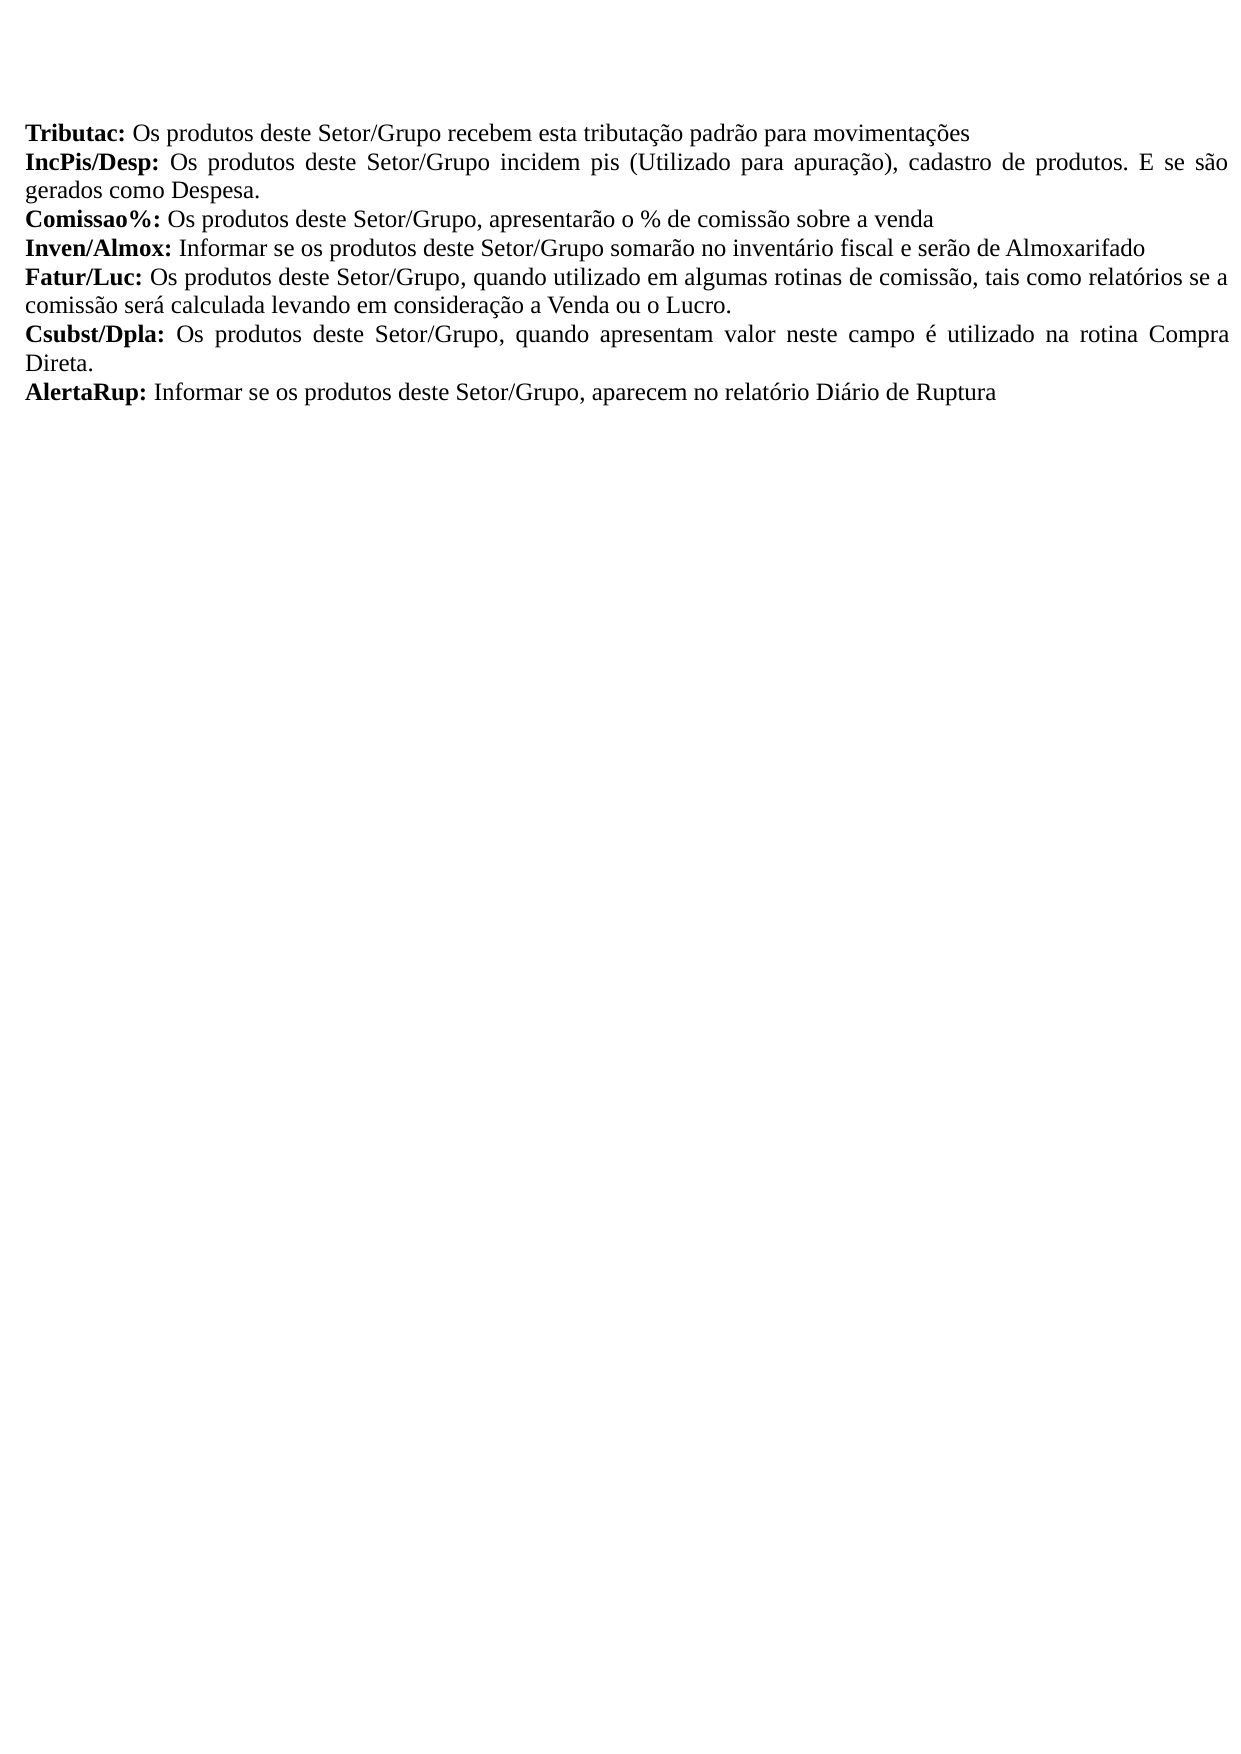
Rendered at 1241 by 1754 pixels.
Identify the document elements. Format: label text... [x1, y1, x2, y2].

text AlertaRup: Informar se os produtos deste Setor/Grupo, aparecem no relatório Diário de Ruptura [25, 377, 1230, 406]
text Inven/Almox: Informar se os produtos deste Setor/Grupo somarão no inventário fiscal e serão de Almoxarifado [25, 233, 1230, 262]
text Comissao%: Os produtos deste Setor/Grupo, apresentarão o % de comissão sobre a venda [25, 204, 1230, 233]
text Fatur/Luc: Os produtos deste Setor/Grupo, quando utilizado em algumas rotinas de comissão, tais como relatórios se a comissão será calculada levando em consideração a Venda ou o Lucro. [25, 262, 1230, 319]
text IncPis/Desp: Os produtos deste Setor/Grupo incidem pis (Utilizado para apuração), cadastro de produtos. E se são gerados como Despesa. [25, 147, 1230, 204]
text Csubst/Dpla: Os produtos deste Setor/Grupo, quando apresentam valor neste campo é utilizado na rotina Compra Direta. [25, 319, 1230, 377]
text Tributac: Os produtos deste Setor/Grupo recebem esta tributação padrão para movimentações [25, 118, 1230, 147]
